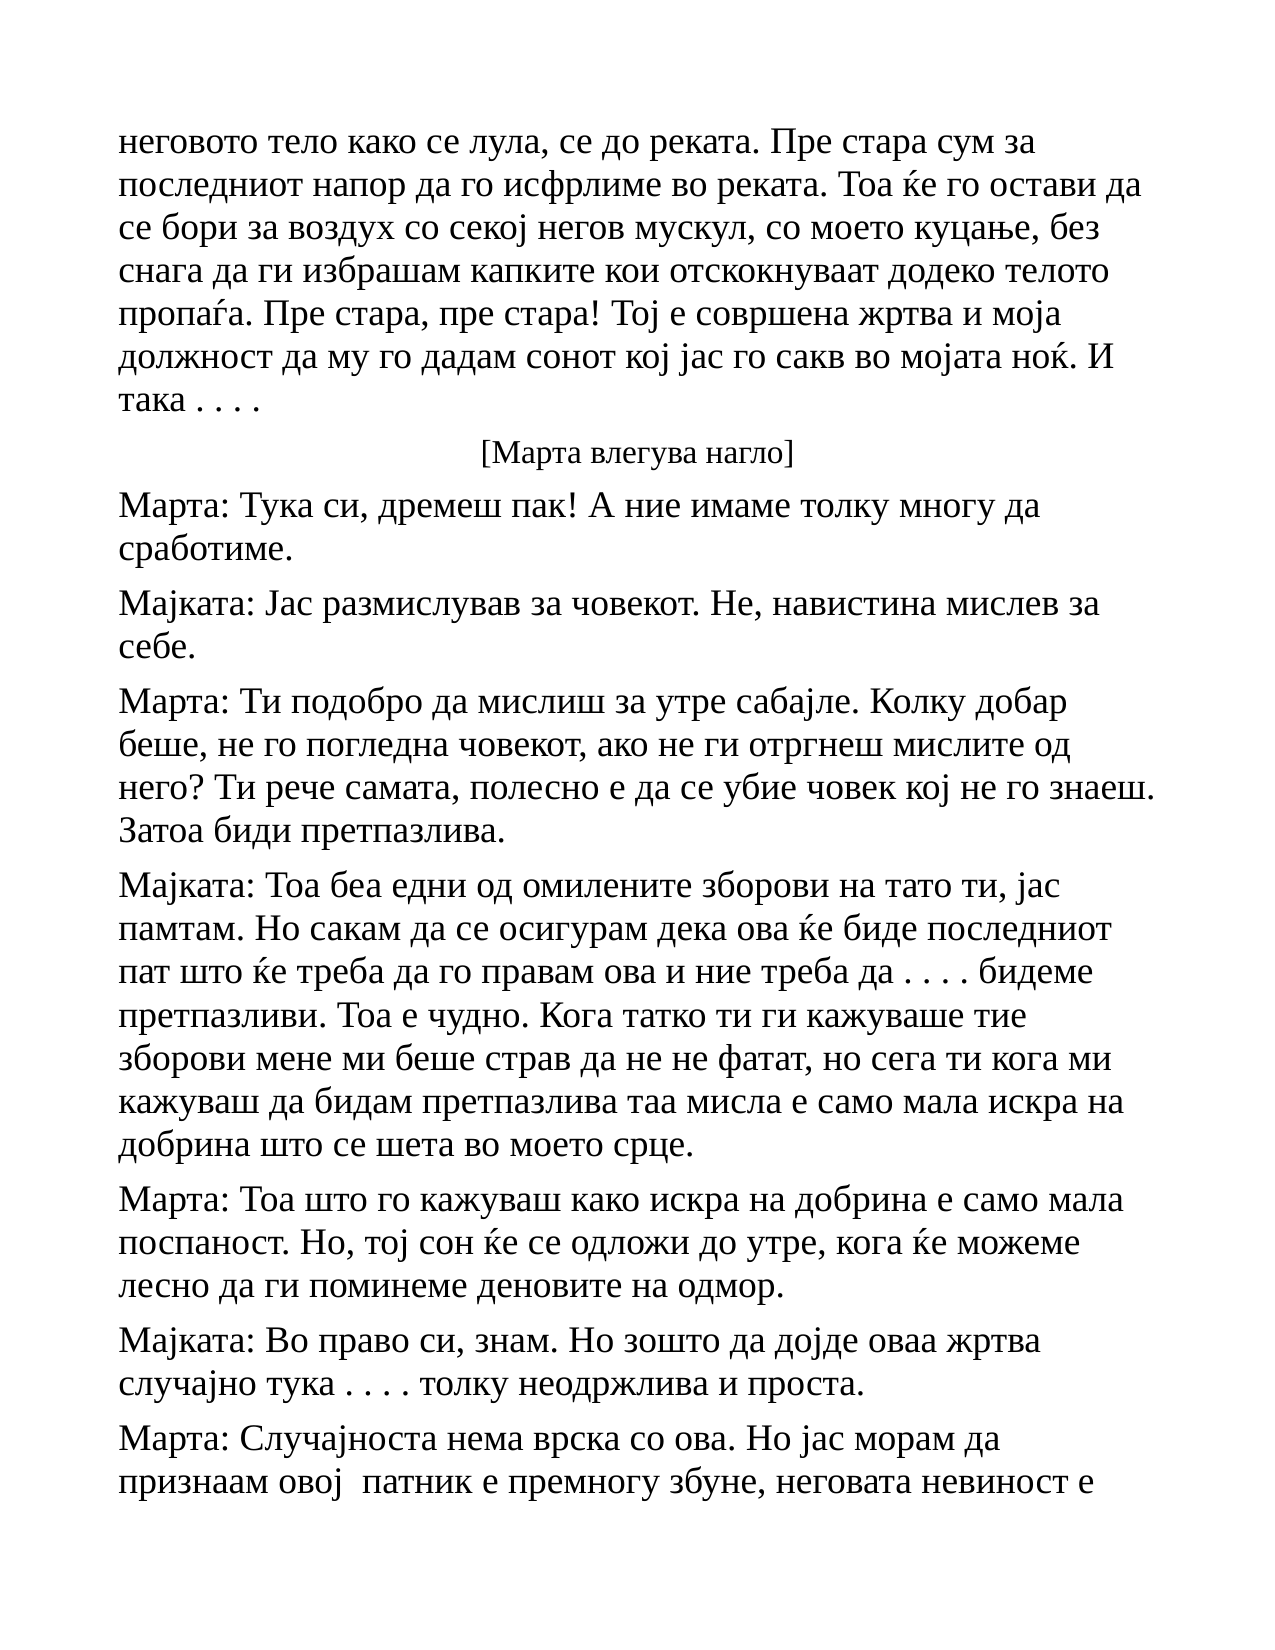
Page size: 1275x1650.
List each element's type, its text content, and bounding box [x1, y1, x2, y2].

text [Марта влегува нагло] [118, 432, 1157, 470]
text Марта: Ти подобро да мислиш за утре сабајле. Колку добар беше, не го погледна човекот, ако не ги отргнеш мислите од него? Ти рече самата, полесно е да се убие човек кој не го знаеш. Затоа биди претпазлива. [118, 678, 1157, 851]
text Марта: Случајноста нема врска со ова. Но јас морам да признаам овој патник е премногу збуне, неговата невиност е [118, 1416, 1157, 1502]
text Мајката: Тоа беа едни од омилените зборови на тато ти, јас памтам. Но сакам да се осигурам дека ова ќе биде последниот пат што ќе треба да го правам ова и ние треба да . . . . бидеме претпазливи. Тоа е чудно. Кога татко ти ги кажуваше тие зборови мене ми беше страв да не не фатат, но сега ти кога ми кажуваш да бидам претпазлива таа мисла е само мала искра на добрина што се шета во моето срце. [118, 863, 1157, 1164]
text Марта: Тука си, дремеш пак! А ние имаме толку многу да сработиме. [118, 482, 1157, 568]
text Мајката: Јас размислував за човекот. Не, навистина мислев за себе. [118, 580, 1157, 666]
text Марта: Тоа што го кажуваш како искра на добрина е само мала поспаност. Но, тој сон ќе се одложи до утре, кога ќе можеме лесно да ги поминеме деновите на одмор. [118, 1176, 1157, 1306]
text неговото тело како се лула, се до реката. Пре стара сум за последниот напор да го исфрлиме во реката. Тоа ќе го остави да се бори за воздух со секој негов мускул, со моето куцање, без снага да ги избрашам капките кои отскокнуваат додеко телото пропаѓа. Пре стара, пре стара! Тој е совршена жртва и моја должност да му го дадам сонот кој јас го сакв во мојата ноќ. И така . . . . [118, 118, 1157, 420]
text Мајката: Во право си, знам. Но зошто да дојде оваа жртва случајно тука . . . . толку неодржлива и проста. [118, 1318, 1157, 1404]
